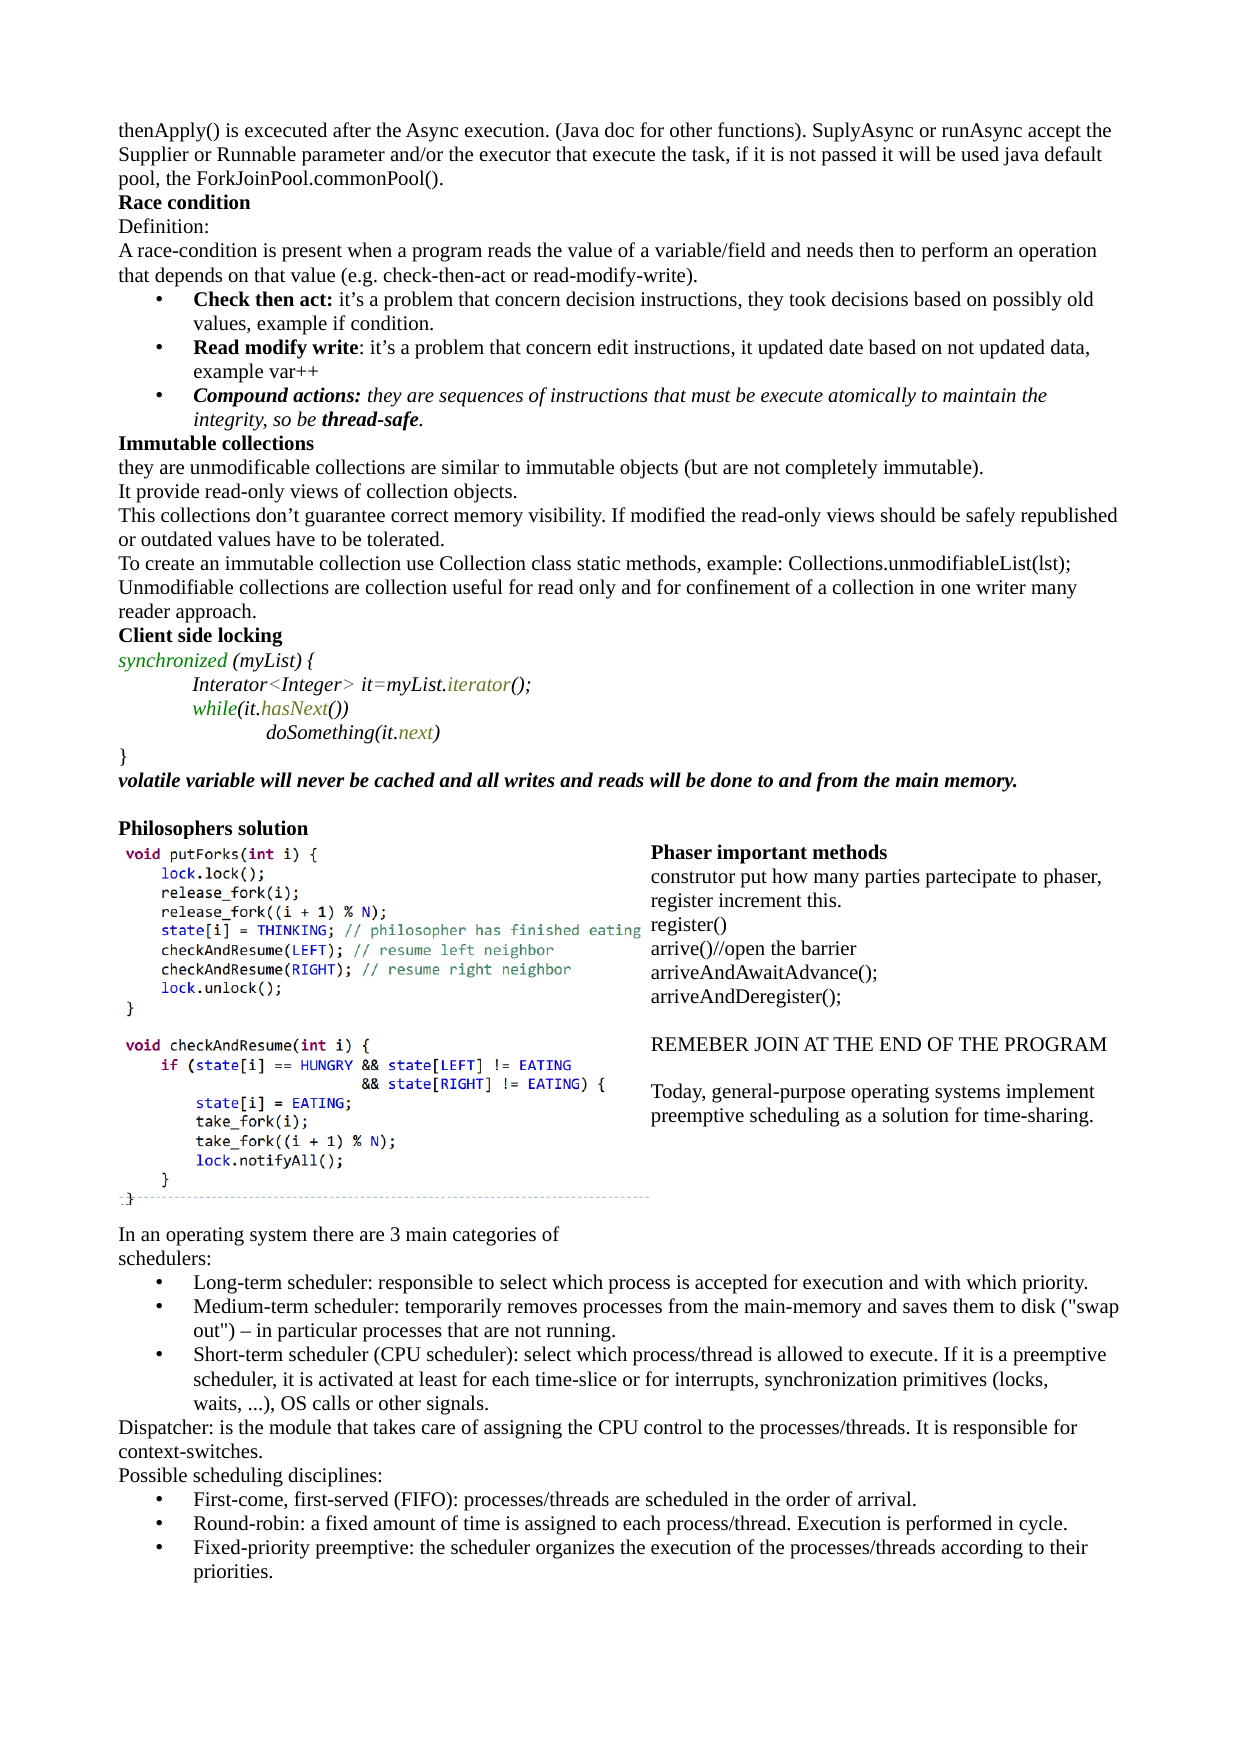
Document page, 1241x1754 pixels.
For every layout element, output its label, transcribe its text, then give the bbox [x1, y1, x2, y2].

text arriveAndDeregister(); [651, 984, 1122, 1008]
text construtor put how many parties partecipate to phaser, register increment this. [651, 864, 1122, 912]
text Race condition [118, 190, 1122, 214]
text synchronized (myList) { [118, 647, 1122, 672]
text Phaser important methods [651, 839, 1122, 864]
text arrive()//open the barrier [651, 936, 1122, 960]
text Today, general-purpose operating systems implement preemptive scheduling as a solution for time-sharing. [651, 1079, 1122, 1127]
list Read modify write: it’s a problem that concern edit instructions, it updated date based on not updated data, example var++ [156, 335, 1122, 383]
list First-come, first-served (FIFO): processes/threads are scheduled in the order of arrival. [156, 1487, 1122, 1511]
text while(it.hasNext()) [118, 696, 1122, 720]
text In an operating system there are 3 main categories of [118, 1222, 1122, 1246]
text schedulers: [118, 1246, 1122, 1270]
text they are unmodificable collections are similar to immutable objects (but are not completely immutable). [118, 455, 1122, 479]
list Fixed-priority preemptive: the scheduler organizes the execution of the processes/threads according to their priorities. [156, 1535, 1122, 1583]
list Medium-term scheduler: temporarily removes processes from the main-memory and saves them to disk ("swap out") – in particular processes that are not running. [156, 1294, 1122, 1342]
text Philosophers solution [118, 816, 1122, 839]
text Definition: [118, 214, 1122, 238]
text register() [651, 912, 1122, 936]
text Interator<Integer> it=myList.iterator(); [118, 672, 1122, 696]
text A race-condition is present when a program reads the value of a variable/field and needs then to perform an operation that depends on that value (e.g. check-then-act or read-modify-write). [118, 238, 1122, 287]
text arriveAndAwaitAdvance(); [651, 960, 1122, 984]
text } [118, 744, 1122, 768]
text This collections don’t guarantee correct memory visibility. If modified the read-only views should be safely republished or outdated values have to be tolerated. [118, 503, 1122, 551]
list Long-term scheduler: responsible to select which process is accepted for execution and with which priority. [156, 1270, 1122, 1294]
picture [118, 839, 651, 1205]
list Compound actions: they are sequences of instructions that must be execute atomically to maintain the integrity, so be thread-safe. [156, 383, 1122, 431]
list Check then act: it’s a problem that concern decision instructions, they took decisions based on possibly old values, example if condition. [156, 287, 1122, 335]
text thenApply() is excecuted after the Async execution. (Java doc for other functions). SuplyAsync or runAsync accept the Supplier or Runnable parameter and/or the executor that execute the task, if it is not passed it will be used java default pool, the ForkJoinPool.commonPool(). [118, 118, 1122, 190]
list Short-term scheduler (CPU scheduler): select which process/thread is allowed to execute. If it is a preemptive [156, 1342, 1122, 1366]
text It provide read-only views of collection objects. [118, 479, 1122, 503]
text Dispatcher: is the module that takes care of assigning the CPU control to the processes/threads. It is responsible for context-switches. [118, 1414, 1122, 1463]
text To create an immutable collection use Collection class static methods, example: Collections.unmodifiableList(lst); [118, 551, 1122, 575]
list scheduler, it is activated at least for each time-slice or for interrupts, synchronization primitives (locks, waits, ...), OS calls or other signals. [156, 1366, 1122, 1414]
list Round-robin: a fixed amount of time is assigned to each process/thread. Execution is performed in cycle. [156, 1511, 1122, 1535]
text doSomething(it.next) [118, 720, 1122, 744]
text volatile variable will never be cached and all writes and reads will be done to and from the main memory. [118, 768, 1122, 792]
text Possible scheduling disciplines: [118, 1463, 1122, 1487]
text Unmodifiable collections are collection useful for read only and for confinement of a collection in one writer many reader approach. [118, 575, 1122, 623]
text Client side locking [118, 623, 1122, 647]
text Immutable collections [118, 431, 1122, 455]
text REMEBER JOIN AT THE END OF THE PROGRAM [651, 1032, 1122, 1056]
